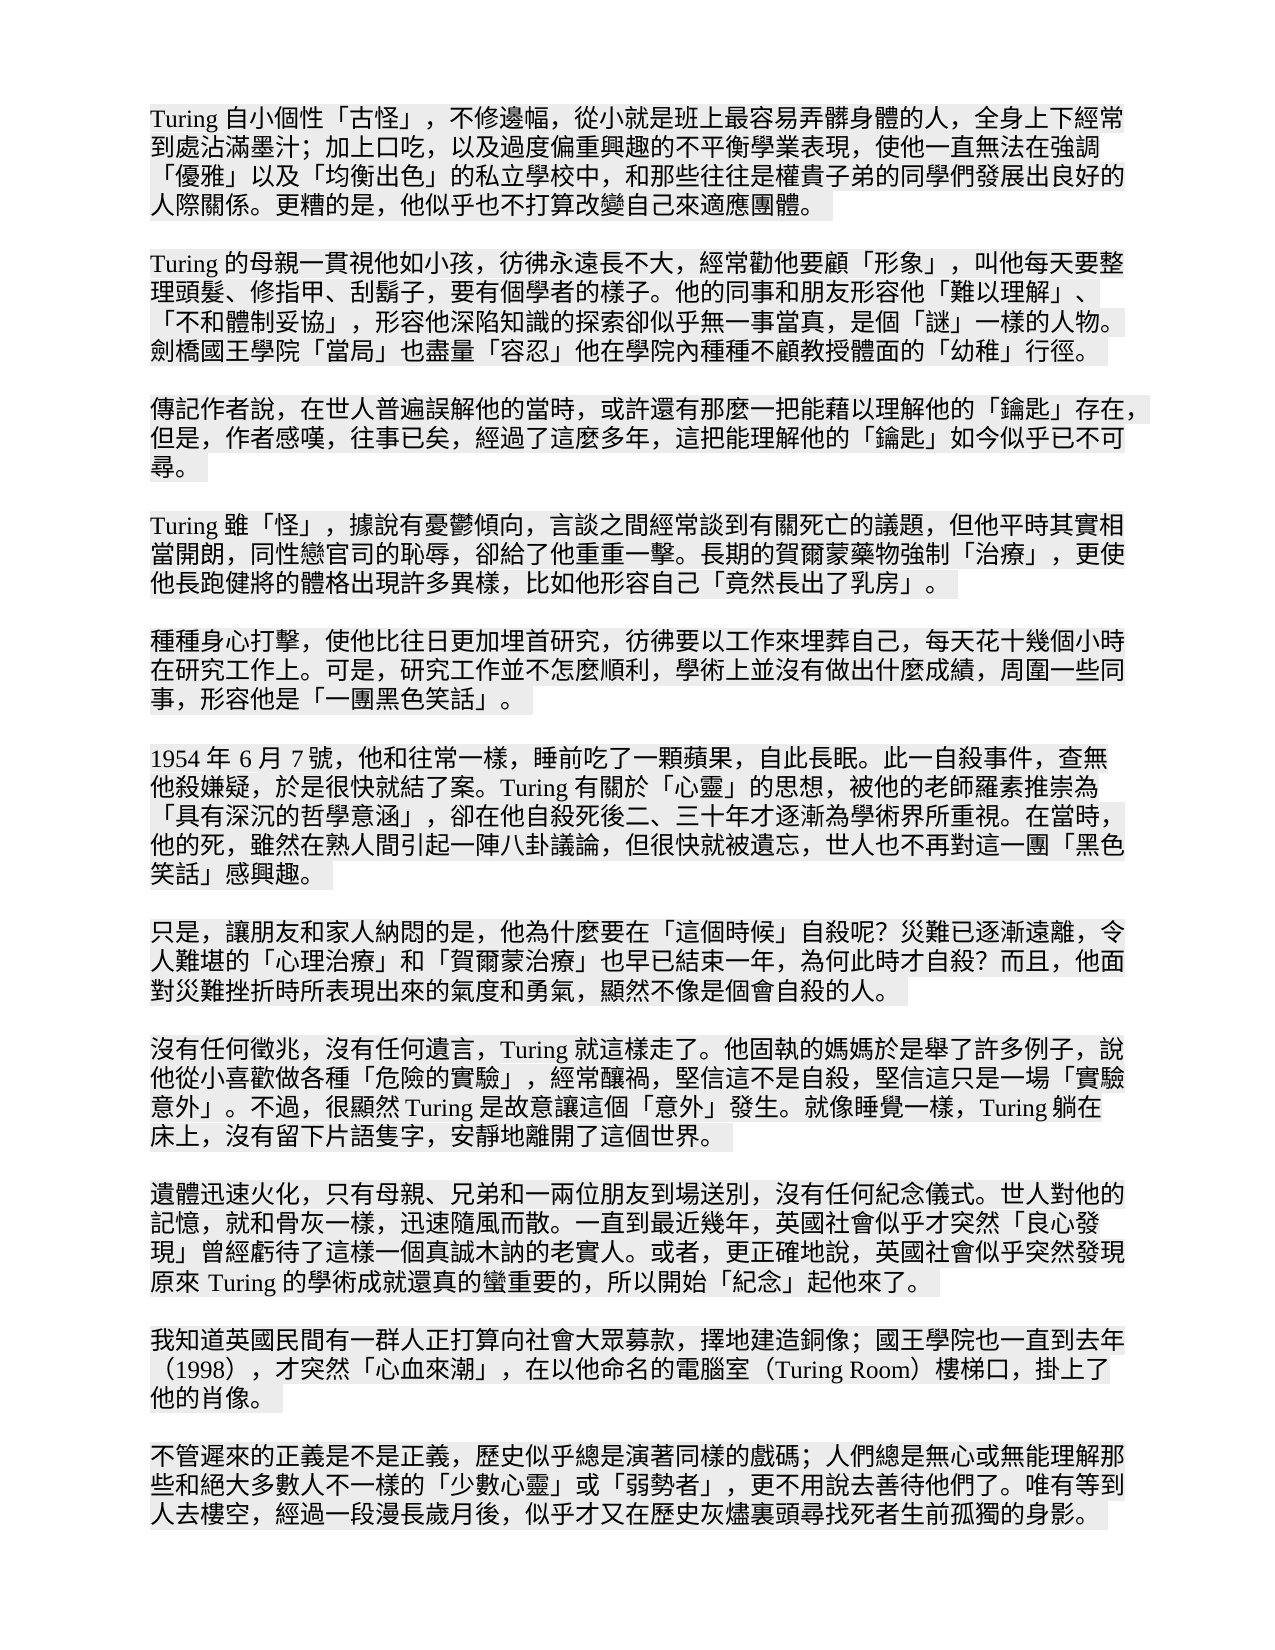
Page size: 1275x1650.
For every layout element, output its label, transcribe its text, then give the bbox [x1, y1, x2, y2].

text 今天(6/23)是 Turing 的生日。 我在劍橋 "認識" 了三個人：維根斯坦、羅素和Alan Turing。這三個怪人，竟然因緣際會湊在一塊。其中，羅素是維根斯坦的老師，維根斯坦則勉強算是Turing的老師，因為Turing 剛從美國返回英國時，有一段時間只做研究不教學，跑去當維根斯坦的學生，上他的一門課叫做 "數學的基礎"，兩人對於數學的本質之看法大相逕庭，為此多次公開在課堂上爭辯。維根斯坦主張數學的某種建構性，認為數學乃是 "發明" 了真理，而非 "發現" 了真理。Turing和羅素當然不會認同。那麼，究竟誰講得對呢？依我看是維根斯坦對，不過，這些東西恐怕沒法三言兩語說清楚。 維根斯坦生前寫了一千多萬字筆記，包含各種主題，但是，如果硬要給維根斯坦的思想說出一個最主要的主題，如他自己所說，那就是數學哲學。他曾經一連花了將近20年的時間一直在寫這部份的想法，所佔份量極重。但是，距離當年一直到現在，也有半個多世紀了，雖然維根斯坦的哲學早已成為當代西方哲學界最熱門最多人討論的對象，但依我看，他的想法實際上依然被嚴重低估與誤解、誤讀。 比方說，近十幾年來，以所謂神學、美學或倫理學的角度去解讀維根坦的人越來越多，蔚為風潮，但他們卻總是聚焦在那千萬字筆記中僅僅三言兩語的相關倫理與宗教字眼。如果是這樣，維根斯坦究竟又憑什麼能一再宣稱自己的一切哲學著作純粹是一種個人的痛苦日記，一種詩，一種竊竊私語？寫家書或寫情書或寫日記才會竊竊私語、才會是一種詩不是嗎？維根斯坦甚至還說，唯有那些跟他有著同樣痛苦的人，才有可能理解他在寫些什麼，因此斥責羅素對他寫的東西 "一個字也不懂"。 至於那些專注於維根斯坦之邏輯與數學層面的人，當他們談起這部份的想法時，卻又完全把維根斯坦對於自己一切著作所宣稱的這樣一種詩與倫理乃至於存在主義的本質完全不當一回事。兩派人馬各自堅持。 好不容易後來又出現了第三派，你可以說它是一種後現代閱讀。後現代這一派，多多少少整合、彌補了舊有兩派的優缺點，但我至今沒有被說服。我可以說出這一派閱讀方式幾乎上百個難以自圓其說的問題與漏洞，但我自己卻也提不出一個更好的說法；心裏明明知道維根斯坦的 "痛苦日記" 究竟是什麼，卻又難以言喻。 詩似乎是這樣一種東西，當你不企圖去解析它時，你對之心領神會，心知肚明，一切如此昭然若揭，可當你一旦企圖去拆解它、還原其原意時，一切又似乎立刻走了樣。題外話。 底下是史丹佛哲學百科對於維根斯坦的數學哲學的一個簡單介紹，有興趣的人不妨自己看，看你能不能解開詩的密碼，讀出 "竊竊私語的個人痛苦日記" 乃至渴慕上帝的味道來。 https://plato.stanford.edu/entries/wittgenstein-mathematics/ 言歸正傳。後來，Turing 獲得了劍橋教職，於是就也自己開起一門課和維根斯坦打擂台，課程名稱同樣叫做 "數學的基礎"。不過，來聽課的學生僅有小貓兩三隻，後來甚至一個也不剩，全跑光了，於是課也開不成了。Turing似乎是個心靈很容易受傷的人，為此寫信跟他媽媽訴苦，說人家維根斯坦的課好多學生，而我的課卻一個人也沒有。 他媽媽很疼他，給他許多安慰，叫他別在乎這些事，始終把他當小孩看，比較在乎他的生活層面，經常叮嚀他要注意穿著，要常常洗澡，衣服不要老是皺皺的，教授就要有教授的樣子，不要邋里邋遢，而且要對同事有禮貌，要跟大家好好相處等等等。但Turing似乎統統都做不到，在一封家書中，他告訴他媽媽說自己長年過著 "孤獨隱士般的" 生活。 20年前，當我讀到這些信時，不知道為什麼，心裏特別感動。那時候，周遭根本沒幾個人知道誰是Alan Turing，更不用說一般社會大眾了。20年前，你跟人講Alan Turing，沒有幾個人知道他是誰，彷彿你只是在講一個可有可無的路人甲。如今，來到大數據與人工智慧的發燒年代，Turing卻一夕翻盤，幾乎已經快要被人們講成 "神" 了，據說好萊塢還為他拍了一部電影，英國則四處為他立銅像。 我對這三個怪人的思想與生平，知之甚詳。在我的理解中，Turing是一個十足的 "人" 的形象，套用維根斯坦對於他人的最高評價慣有的說法："像個人"；也正因為Turing如此 "像個人"，如此的柔弱與剛強，也許，理解了他，事實上也彷彿理解了眾人，理解了情感，理解了生命種種。這些特質，很可能永遠都不會是人工智慧所能擁有的，但在這樣一個主張拋開形而上議論、拋開心靈與思考等等曖昧用詞而僅僅專注於 "可運算性"(Computability)的 "人工智慧之父" 的身上，因其悲劇性的一生，卻彷彿低語深藏了這樣一把通往生命與心靈、情感與智慧的鑰匙。 底下是18年前寫的一篇文字。 陳真2017.06.23 =============== 危險的實驗—Alan Turing 的故事 陳真 1999. 11. 25. 「毒液浸透蘋果，讓沉睡般的死亡也隨之穿透。」（Dip the apple in the brew. Let the sleeping death seep through.） 這是「白雪公主和七個小矮人」中巫婆吟唱的歌；1939年，Alan Turing 結束他在普林斯敦沒有完成的博士論文回到劍橋，急切地趕到地方電影院看這齣戲。據說他對這首「巫婆之歌」印象深刻，經常學唱。傳記作者以其信函遺物等，指出他早藏死志。不管是否如此，15年後，Turing 總算自己演了這一幕—在他每天睡前習慣要吃的蘋果上沾了氰化物，結束短暫的一生（1912-1954）。 這只不過是發生在四十多年前的往事，書上各種景物描繪，對照我所隸屬的眼前這個劍橋國王學院（King's College），可說毫無兩樣。往事歷歷，栩栩如生，聽起來卻像個童話故事；不需動用任何形容詞，都能感受此事哀傷。 Turing 是數理邏輯學者，後人尊稱他是「電腦之父」。但我相信，以其個性，大概不會喜歡這樣一個稱號。他同時也是最早提出「人工智慧」（Artificial Intelligence）概念的人。在他極其短暫、但卻和英國社會格格不入的一生中，最風光的一件事，大概就是他系統性地解開希特勒陣營所發出的一連串關鍵密碼；許多人把盟軍打勝仗的功勞，歸給他神乎其技的解碼功力。 正確來說，Turing 並不是死於「毒蘋果」，而是死於「巫婆的詛咒」。1952 年，他工作完回家，發現家裏失竊，於是報警處理。這樣一個簡單的動作，不料卻投下死亡陰影。精明的警方趕至現場，立刻察覺他和另一位男士同住一房。於是，小偷沒抓到，他卻被警方逮捕了，罪名是「下流猥褻」（gross indecency）。 許多人相信，以他解開希特勒密碼的種種戰時功勳及劍橋教授身份，要擺脫這樣一個羞辱，其實輕而易舉，可是他卻不是那種會玩這類手腕的人。經過一番司法折磨與羞辱，他被判了刑；更令他難堪的是，他被強制移送精神科接受荷爾蒙「治療」，以「調整」他對同性不該有的愛。 Turing 自小個性「古怪」，不修邊幅，從小就是班上最容易弄髒身體的人，全身上下經常到處沾滿墨汁；加上口吃，以及過度偏重興趣的不平衡學業表現，使他一直無法在強調「優雅」以及「均衡出色」的私立學校中，和那些往往是權貴子弟的同學們發展出良好的人際關係。更糟的是，他似乎也不打算改變自己來適應團體。 Turing 的母親一貫視他如小孩，彷彿永遠長不大，經常勸他要顧「形象」，叫他每天要整理頭髮、修指甲、刮鬍子，要有個學者的樣子。他的同事和朋友形容他「難以理解」、「不和體制妥協」，形容他深陷知識的探索卻似乎無一事當真，是個「謎」一樣的人物。劍橋國王學院「當局」也盡量「容忍」他在學院內種種不顧教授體面的「幼稚」行徑。 傳記作者說，在世人普遍誤解他的當時，或許還有那麼一把能藉以理解他的「鑰匙」存在，但是，作者感嘆，往事已矣，經過了這麼多年，這把能理解他的「鑰匙」如今似乎已不可尋。 Turing 雖「怪」，據說有憂鬱傾向，言談之間經常談到有關死亡的議題，但他平時其實相當開朗，同性戀官司的恥辱，卻給了他重重一擊。長期的賀爾蒙藥物強制「治療」，更使他長跑健將的體格出現許多異樣，比如他形容自己「竟然長出了乳房」。 種種身心打擊，使他比往日更加埋首研究，彷彿要以工作來埋葬自己，每天花十幾個小時在研究工作上。可是，研究工作並不怎麼順利，學術上並沒有做出什麼成績，周圍一些同事，形容他是「一團黑色笑話」。 1954 年 6 月 7號，他和往常一樣，睡前吃了一顆蘋果，自此長眠。此一自殺事件，查無他殺嫌疑，於是很快就結了案。Turing 有關於「心靈」的思想，被他的老師羅素推崇為「具有深沉的哲學意涵」，卻在他自殺死後二、三十年才逐漸為學術界所重視。在當時，他的死，雖然在熟人間引起一陣八卦議論，但很快就被遺忘，世人也不再對這一團「黑色笑話」感興趣。 只是，讓朋友和家人納悶的是，他為什麼要在「這個時候」自殺呢？災難已逐漸遠離，令人難堪的「心理治療」和「賀爾蒙治療」也早已結束一年，為何此時才自殺？而且，他面對災難挫折時所表現出來的氣度和勇氣，顯然不像是個會自殺的人。 沒有任何徵兆，沒有任何遺言，Turing 就這樣走了。他固執的媽媽於是舉了許多例子，說他從小喜歡做各種「危險的實驗」，經常釀禍，堅信這不是自殺，堅信這只是一場「實驗意外」。不過，很顯然Turing 是故意讓這個「意外」發生。就像睡覺一樣，Turing躺在床上，沒有留下片語隻字，安靜地離開了這個世界。 遺體迅速火化，只有母親、兄弟和一兩位朋友到場送別，沒有任何紀念儀式。世人對他的記憶，就和骨灰一樣，迅速隨風而散。一直到最近幾年，英國社會似乎才突然「良心發現」曾經虧待了這樣一個真誠木訥的老實人。或者，更正確地說，英國社會似乎突然發現原來 Turing 的學術成就還真的蠻重要的，所以開始「紀念」起他來了。 我知道英國民間有一群人正打算向社會大眾募款，擇地建造銅像；國王學院也一直到去年（1998），才突然「心血來潮」，在以他命名的電腦室（Turing Room）樓梯口，掛上了他的肖像。 不管遲來的正義是不是正義，歷史似乎總是演著同樣的戲碼；人們總是無心或無能理解那些和絕大多數人不一樣的「少數心靈」或「弱勢者」，更不用說去善待他們了。唯有等到人去樓空，經過一段漫長歲月後，似乎才又在歷史灰燼裏頭尋找死者生前孤獨的身影。 Turing 是個自我道德感很強的人，真誠不做作，面對真實天性。即使社會道德不容，法律制裁當前，他依然不諱言自己是個同性戀者。唯一的例外是他不願對母親明講。年事已高的母親，也許終究無法明白究竟發生了什麼事。在她眼裏，Turing只不過是個「無藥可救、整天空思夢想的小孩子」（a hopelessly head-in-the-clouds child）。她一直認為，這小孩一定又是在玩什麼「危險的實驗」，因此才釀成意外。 Turing 經常寫信給母親，抱怨生活或工作上的各種挫折，比如抱怨他在劍橋所開的第一堂課，名稱與維根斯坦開的課一樣，都叫做「數學的基礎」；學期一開始沒多久，學生竟然全部退選，無一人感興趣。他與母親無話不談，包括談他最喜歡的玩偶泰迪熊。在一封家書中，他透露自己長期過著「孤獨隱士」般的生活。 我努力想拋開所謂「天才」的「故事感」，想把它還原成每個人生命深處或多或少都會有的那一份難以言喻的美麗與哀愁。我一直相信，唯有這樣的看待方式，才是Turing 所渴望的；或許也唯有如此，才能尋回傳記作者所說的那一把能藉以通向他心靈世界的「失落的鑰匙」。 羅曼羅蘭有句話這麼說：「只要有一雙真誠的眼睛陪我們哭泣，我們就沒有白白為生命受苦。」Turing 幽魂有知，我希望他不要再感孤單，因為我們彷彿已能理解他的真情，不只是他的，還有眾人的。 [150, 75, 1125, 1558]
